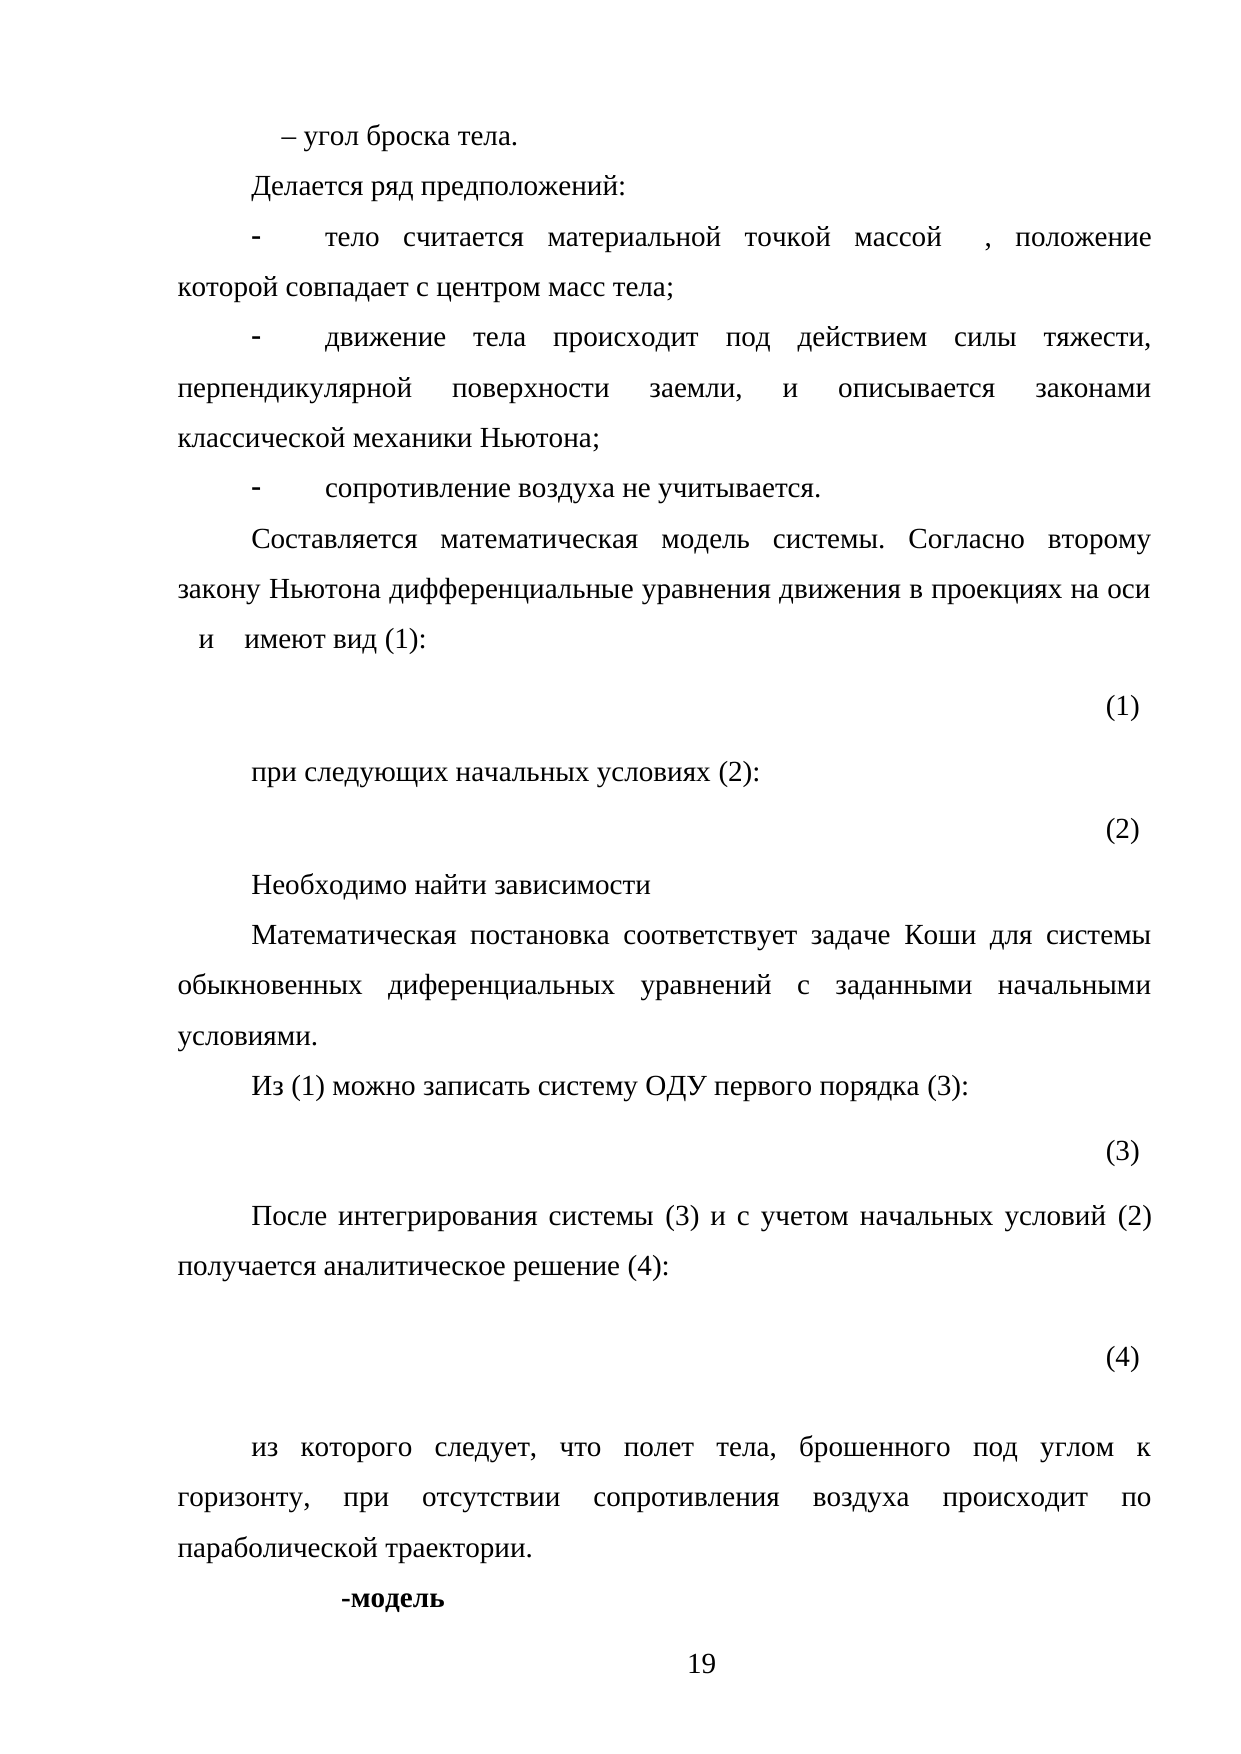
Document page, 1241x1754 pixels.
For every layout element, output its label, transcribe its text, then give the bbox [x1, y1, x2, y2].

table_header (2) [959, 805, 1151, 867]
text Необходимо найти зависимости [177, 867, 1152, 900]
text из которого следует, что полет тела, брошенного под углом к горизонту, при отсутствии сопротивления воздуха происходит по параболической траектории. [177, 1429, 1152, 1563]
table_header [177, 672, 959, 754]
table_header [177, 1119, 959, 1198]
text -модель [177, 1580, 1152, 1614]
list тело считается материальной точкой массой , положение которой совпадает с центром масс тела; [177, 219, 1152, 303]
table_header [177, 1299, 959, 1429]
text при следующих начальных условиях (2): [177, 754, 1152, 788]
table_header (1) [959, 672, 1151, 754]
text После интегрирования системы (3) и с учетом начальных условий (2) получается аналитическое решение (4): [177, 1198, 1152, 1282]
table_header (3) [959, 1119, 1151, 1198]
list сопротивление воздуха не учитывается. [177, 471, 1152, 504]
text Математическая постановка соответствует задаче Коши для системы обыкновенных диференциальных уравнений с заданными начальными условиями. [177, 917, 1152, 1051]
text – угол броска тела. [177, 118, 1152, 152]
table_header [177, 805, 959, 867]
text Составляется математическая модель системы. Согласно второму закону Ньютона дифференциальные уравнения движения в проекциях на оси и имеют вид (1): [177, 521, 1152, 655]
text Делается ряд предположений: [177, 168, 1152, 202]
table_header (4) [959, 1299, 1151, 1429]
text Из (1) можно записать систему ОДУ первого порядка (3): [177, 1068, 1152, 1102]
list движение тела происходит под действием силы тяжести, перпендикулярной поверхности заемли, и описывается законами классической механики Ньютона; [177, 319, 1152, 454]
